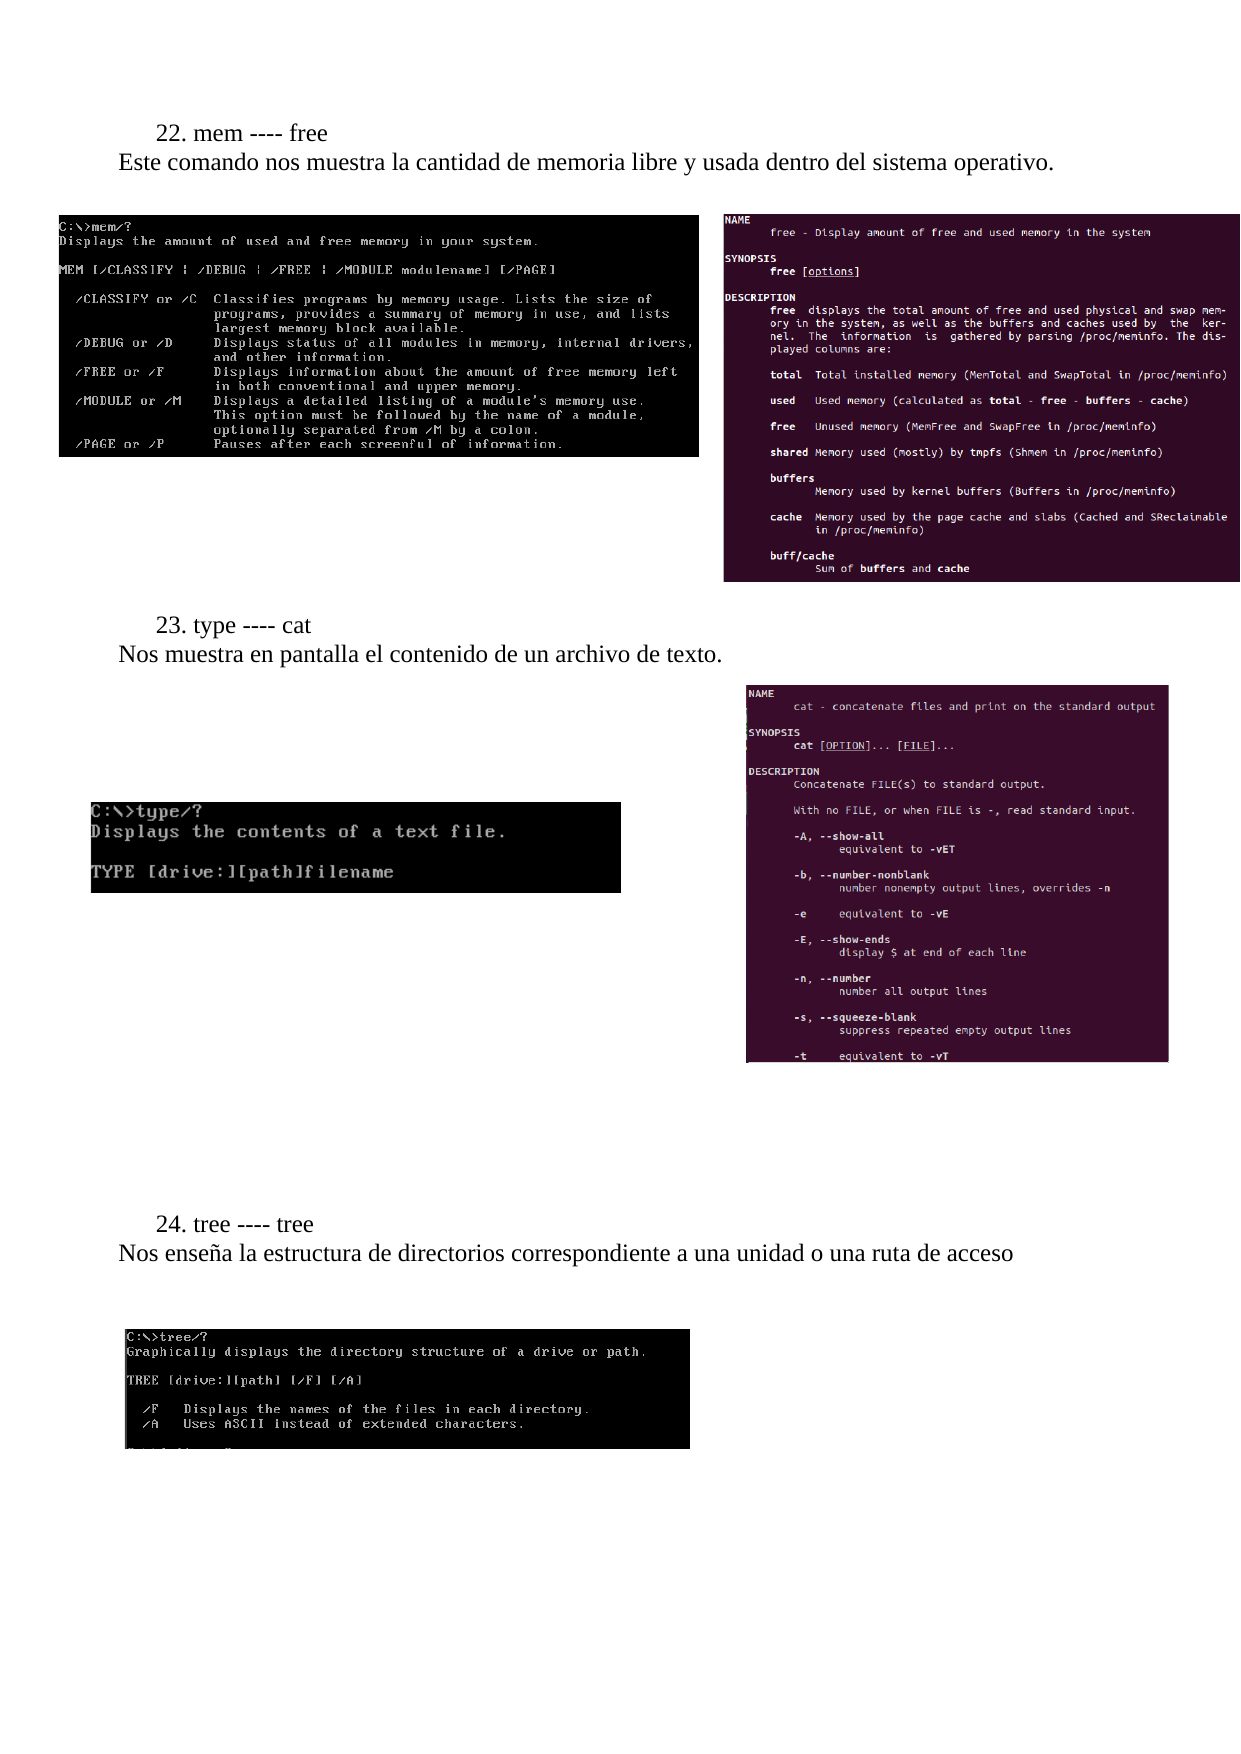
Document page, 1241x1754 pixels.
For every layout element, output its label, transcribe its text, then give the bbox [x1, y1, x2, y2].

text Nos muestra en pantalla el contenido de un archivo de texto. [118, 639, 1122, 667]
picture [124, 1329, 690, 1449]
text Nos enseña la estructura de directorios correspondiente a una unidad o una ruta de acceso [118, 1238, 1122, 1266]
text Este comando nos muestra la cantidad de memoria libre y usada dentro del sistema operativo. [118, 147, 1122, 176]
picture [723, 214, 1240, 582]
list type ---- cat [156, 610, 1122, 639]
list mem ---- free [156, 118, 1122, 147]
picture [746, 685, 1169, 1063]
list tree ---- tree [156, 1209, 1122, 1238]
picture [90, 802, 621, 893]
picture [58, 215, 699, 457]
